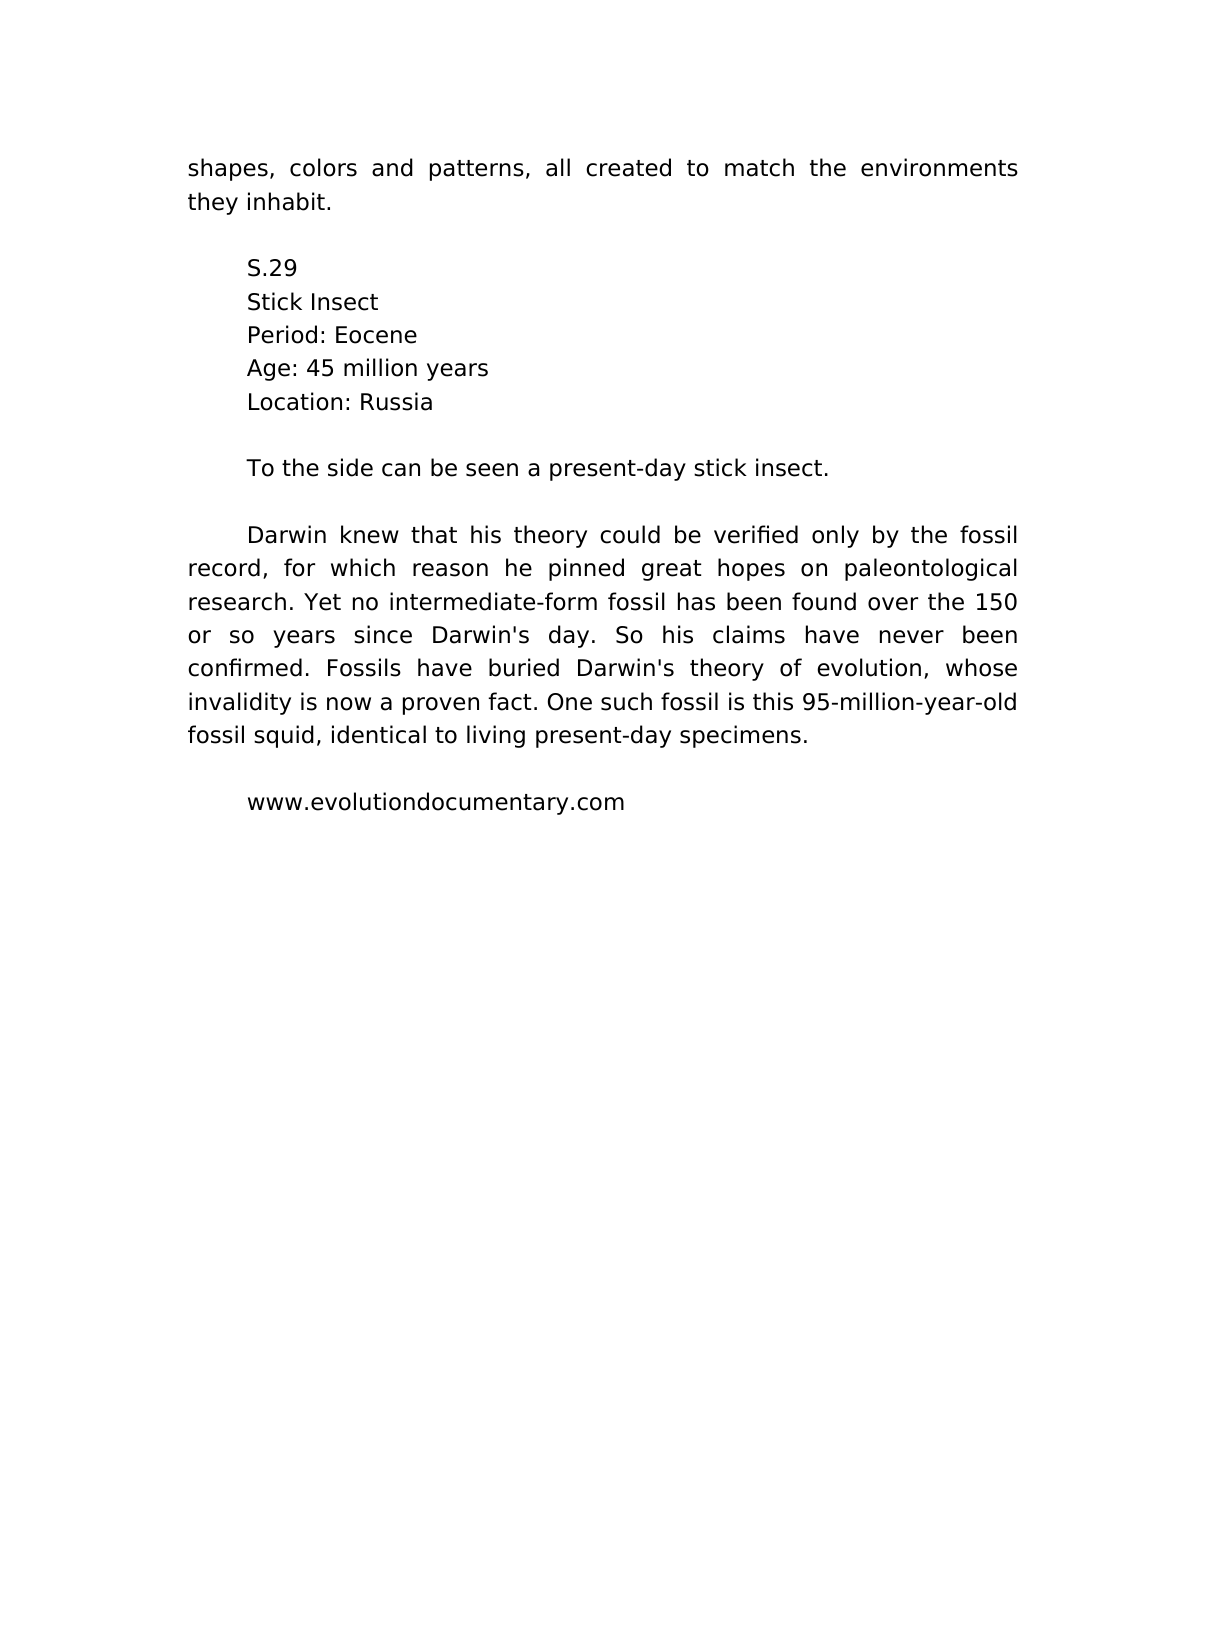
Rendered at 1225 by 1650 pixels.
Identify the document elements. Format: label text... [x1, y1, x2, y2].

text www.evolutiondocumentary.com [187, 783, 1020, 817]
text Age: 45 million years [187, 350, 1020, 383]
text Stick Insect [187, 283, 1020, 317]
text shapes, colors and patterns, all created to match the environments they inhabit. [187, 150, 1020, 217]
text To the side can be seen a present-day stick insect. [187, 450, 1020, 483]
text Darwin knew that his theory could be verified only by the fossil record, for which reason he pinned great hopes on paleontological research. Yet no intermediate-form fossil has been found over the 150 or so years since Darwin's day. So his claims have never been confirmed. Fossils have buried Darwin's theory of evolution, whose invalidity is now a proven fact. One such fossil is this 95-million-year-old fossil squid, identical to living present-day specimens. [187, 517, 1020, 750]
text Location: Russia [187, 383, 1020, 417]
text S.29 [187, 250, 1020, 283]
text Period: Eocene [187, 317, 1020, 350]
